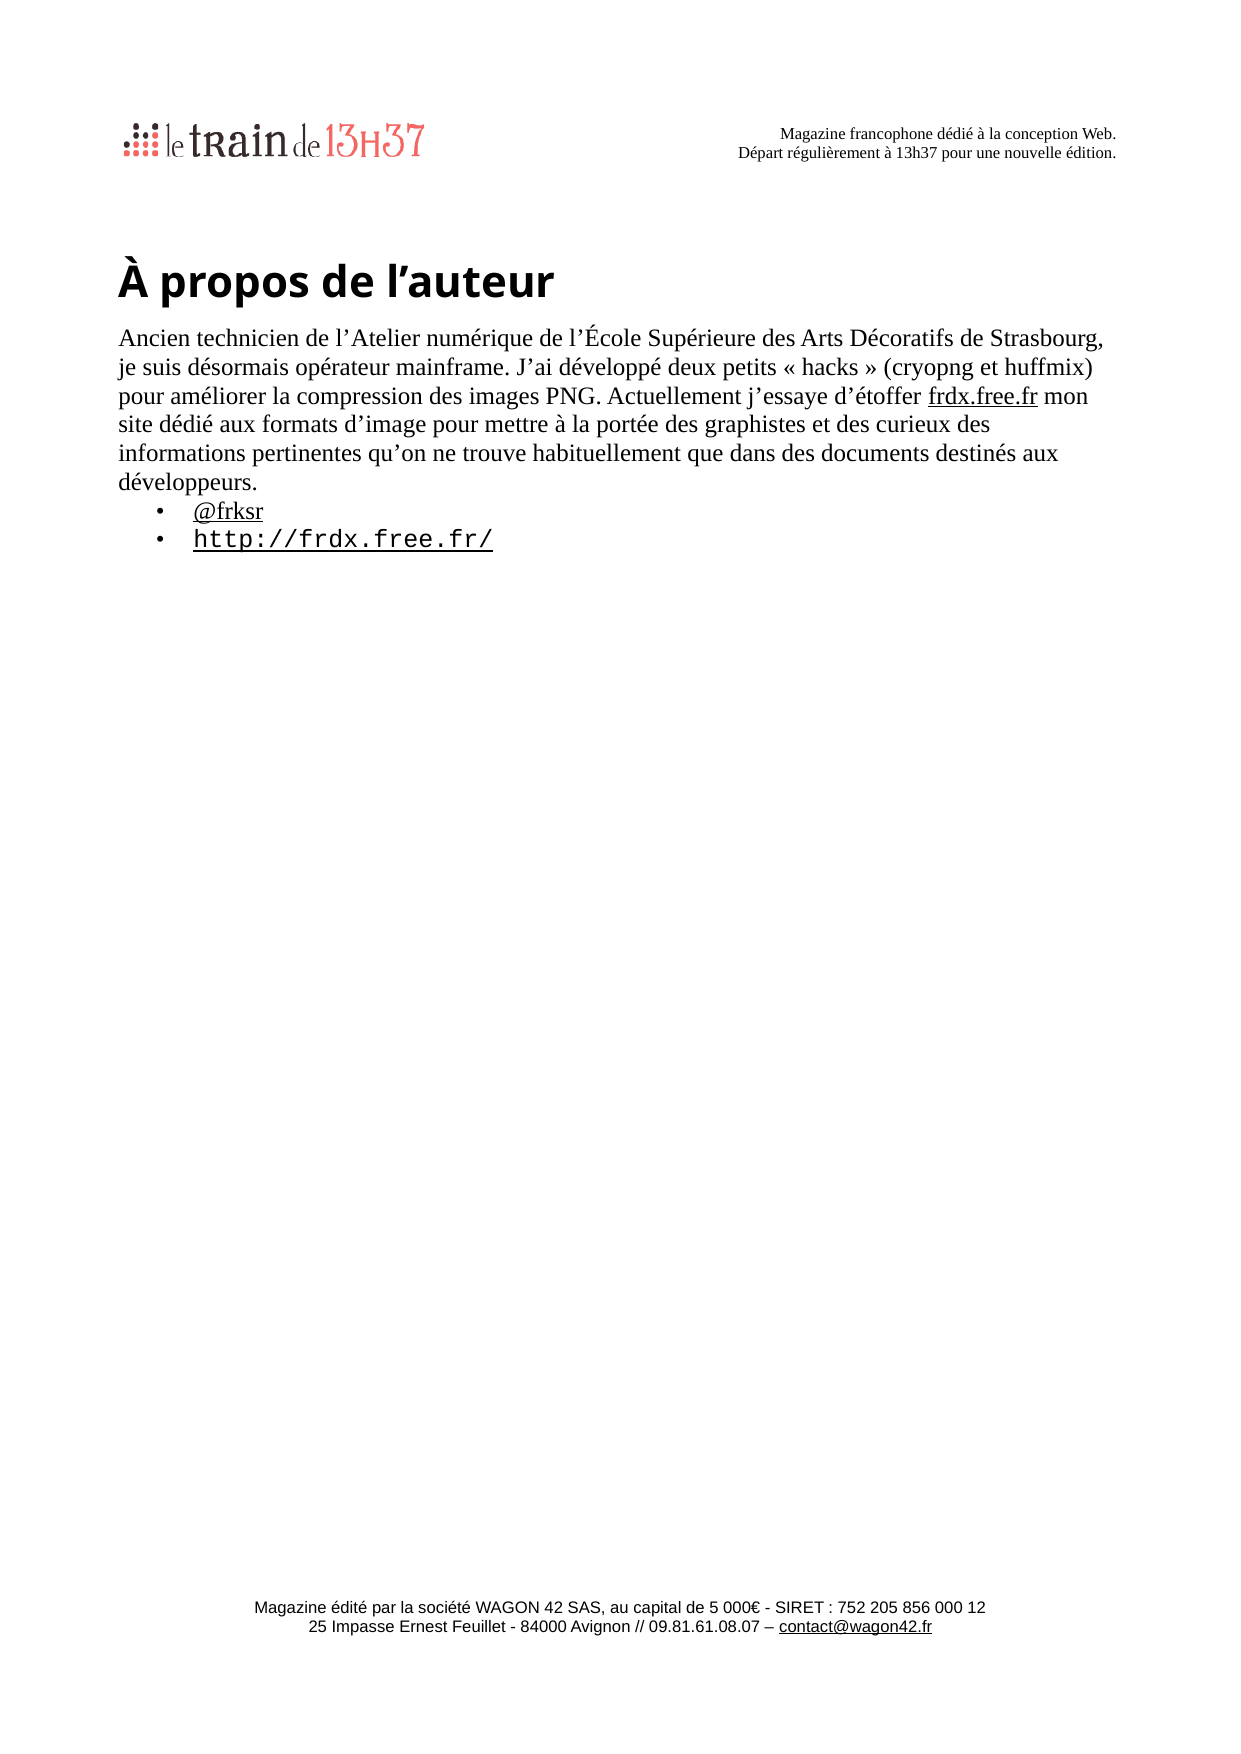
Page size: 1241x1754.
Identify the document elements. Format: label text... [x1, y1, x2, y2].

picture [123, 123, 425, 157]
list @frksr [156, 496, 1122, 524]
list http://frdx.free.fr/ [156, 524, 1122, 555]
text Ancien technicien de l’Atelier numérique de l’École Supérieure des Arts Décoratifs de Strasbourg, je suis désormais opérateur mainframe. J’ai développé deux petits « hacks » (cryopng et huffmix) pour améliorer la compression des images PNG. Actuellement j’essaye d’étoffer frdx.free.fr mon site dédié aux formats d’image pour mettre à la portée des graphistes et des curieux des informations pertinentes qu’on ne trouve habituellement que dans des documents destinés aux développeurs. [118, 323, 1122, 496]
subtitle À propos de l’auteur [118, 251, 1122, 311]
